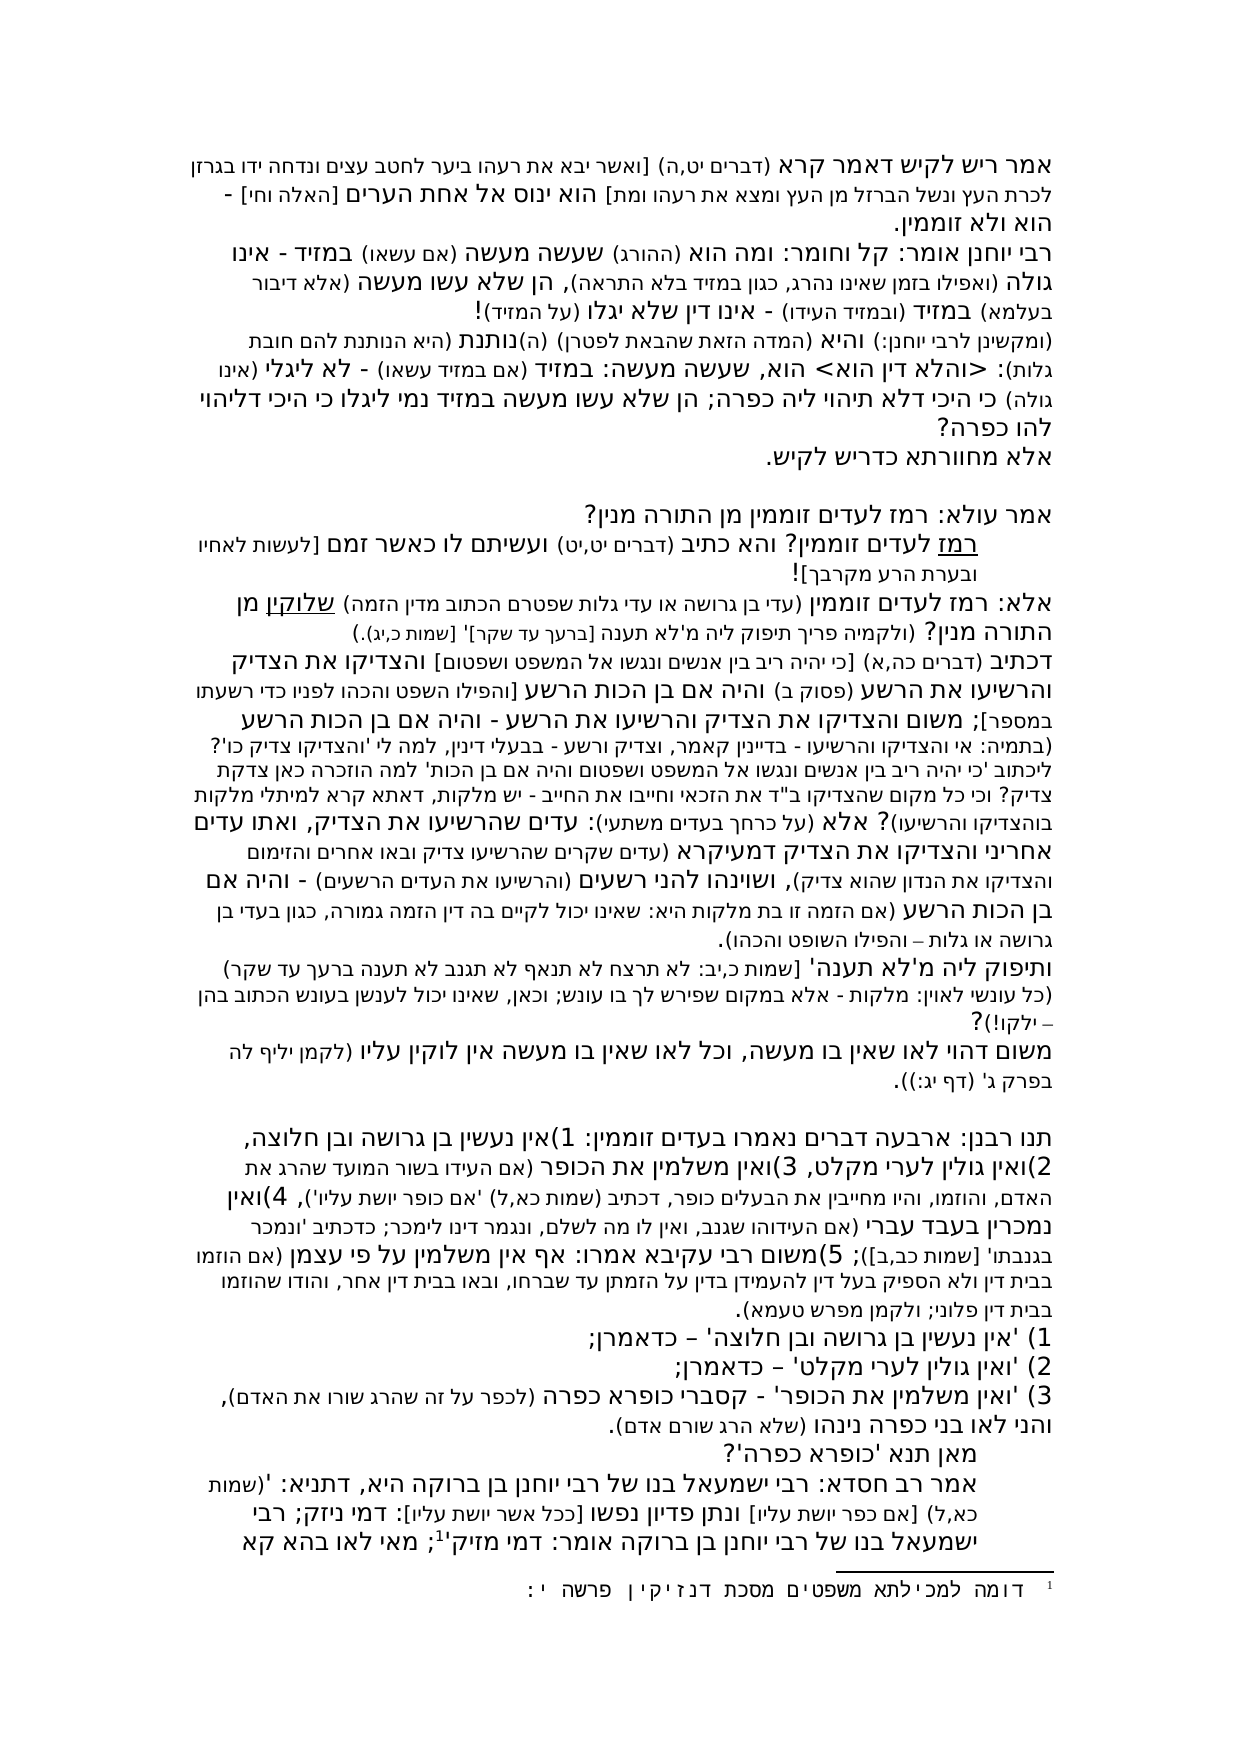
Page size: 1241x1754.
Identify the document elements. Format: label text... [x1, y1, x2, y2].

text אמר עולא: רמז לעדים זוממין מן התורה מנין? [187, 500, 1053, 529]
text תנו רבנן: ארבעה דברים נאמרו בעדים זוממין: 1)אין נעשין בן גרושה ובן חלוצה, 2)ואין גולין לערי מקלט, 3)ואין משלמין את הכופר (אם העידו בשור המועד שהרג את האדם, והוזמו, והיו מחייבין את הבעלים כופר, דכתיב (שמות כא,ל) 'אם כופר יושת עליו'), 4)ואין נמכרין בעבד עברי (אם העידוהו שגנב, ואין לו מה לשלם, ונגמר דינו לימכר; כדכתיב 'ונמכר בגנבתו' [שמות כב,ב]); 5)משום רבי עקיבא אמרו: אף אין משלמין על פי עצמן (אם הוזמו בבית דין ולא הספיק בעל דין להעמידן בדין על הזמתן עד שברחו, ובאו בבית דין אחר, והודו שהוזמו בבית דין פלוני; ולקמן מפרש טעמא). [187, 1123, 1053, 1323]
text אמר ריש לקיש דאמר קרא (דברים יט,ה) [ואשר יבא את רעהו ביער לחטב עצים ונדחה ידו בגרזן לכרת העץ ונשל הברזל מן העץ ומצא את רעהו ומת] הוא ינוס אל אחת הערים [האלה וחי] - הוא ולא זוממין. [187, 150, 1053, 238]
text אלא מחוורתא כדריש לקיש. [187, 442, 1053, 472]
text ותיפוק ליה מ'לא תענה' [שמות כ,יב: לא תרצח לא תנאף לא תגנב לא תענה ברעך עד שקר) (כל עונשי לאוין: מלקות - אלא במקום שפירש לך בו עונש; וכאן, שאינו יכול לענשן בעונש הכתוב בהן – ילקו!)? [187, 953, 1053, 1036]
text אלא: רמז לעדים זוממין (עדי בן גרושה או עדי גלות שפטרם הכתוב מדין הזמה) שלוקין מן התורה מנין? (ולקמיה פריך תיפוק ליה מ'לא תענה [ברעך עד שקר]' [שמות כ,יג).) [187, 588, 1053, 646]
text רמז לעדים זוממין? והא כתיב (דברים יט,יט) ועשיתם לו כאשר זמם [לעשות לאחיו ובערת הרע מקרבך]! [187, 529, 978, 588]
text משום דהוי לאו שאין בו מעשה, וכל לאו שאין בו מעשה אין לוקין עליו (לקמן יליף לה בפרק ג' (דף יג:)). [187, 1036, 1053, 1094]
text רבי יוחנן אומר: קל וחומר: ומה הוא (ההורג) שעשה מעשה (אם עשאו) במזיד - אינו גולה (ואפילו בזמן שאינו נהרג, כגון במזיד בלא התראה), הן שלא עשו מעשה (אלא דיבור בעלמא) במזיד (ובמזיד העידו) - אינו דין שלא יגלו (על המזיד)! [187, 238, 1053, 325]
text מאן תנא 'כופרא כפרה'? [187, 1440, 978, 1469]
text אמר רב חסדא: רבי ישמעאל בנו של רבי יוחנן בן ברוקה היא, דתניא: '(שמות כא,ל) [אם כפר יושת עליו] ונתן פדיון נפשו [ככל אשר יושת עליו]: דמי ניזק; רבי ישמעאל בנו של רבי יוחנן בן ברוקה אומר: דמי מזיק'; מאי לאו בהא קא [187, 1469, 978, 1557]
text דומה למכילתא משפטים מסכת דנזיקין פרשה י: [187, 1578, 1053, 1604]
text 2) 'ואין גולין לערי מקלט' – כדאמרן; [187, 1352, 1053, 1381]
text 1) 'אין נעשין בן גרושה ובן חלוצה' – כדאמרן; [187, 1323, 1053, 1352]
text דכתיב (דברים כה,א) [כי יהיה ריב בין אנשים ונגשו אל המשפט ושפטום] והצדיקו את הצדיק והרשיעו את הרשע (פסוק ב) והיה אם בן הכות הרשע [והפילו השפט והכהו לפניו כדי רשעתו במספר]; משום והצדיקו את הצדיק והרשיעו את הרשע - והיה אם בן הכות הרשע (בתמיה: אי והצדיקו והרשיעו - בדיינין קאמר, וצדיק ורשע - בבעלי דינין, למה לי 'והצדיקו צדיק כו'? ליכתוב 'כי יהיה ריב בין אנשים ונגשו אל המשפט ושפטום והיה אם בן הכות' למה הוזכרה כאן צדקת צדיק? וכי כל מקום שהצדיקו ב"ד את הזכאי וחייבו את החייב - יש מלקות, דאתא קרא למיתלי מלקות בוהצדיקו והרשיעו)? אלא (על כרחך בעדים משתעי): עדים שהרשיעו את הצדיק, ואתו עדים אחריני והצדיקו את הצדיק דמעיקרא (עדים שקרים שהרשיעו צדיק ובאו אחרים והזימום והצדיקו את הנדון שהוא צדיק), ושוינהו להני רשעים (והרשיעו את העדים הרשעים) - והיה אם בן הכות הרשע (אם הזמה זו בת מלקות היא: שאינו יכול לקיים בה דין הזמה גמורה, כגון בעדי בן גרושה או גלות – והפילו השופט והכהו). [187, 646, 1053, 953]
text (ומקשינן לרבי יוחנן:) והיא (המדה הזאת שהבאת לפטרן) (ה)נותנת (היא הנותנת להם חובת גלות): <והלא דין הוא> הוא, שעשה מעשה: במזיד (אם במזיד עשאו) - לא ליגלי (אינו גולה) כי היכי דלא תיהוי ליה כפרה; הן שלא עשו מעשה במזיד נמי ליגלו כי היכי דליהוי להו כפרה? [187, 325, 1053, 442]
text 3) 'ואין משלמין את הכופר' - קסברי כופרא כפרה (לכפר על זה שהרג שורו את האדם), והני לאו בני כפרה נינהו (שלא הרג שורם אדם). [187, 1381, 1053, 1440]
